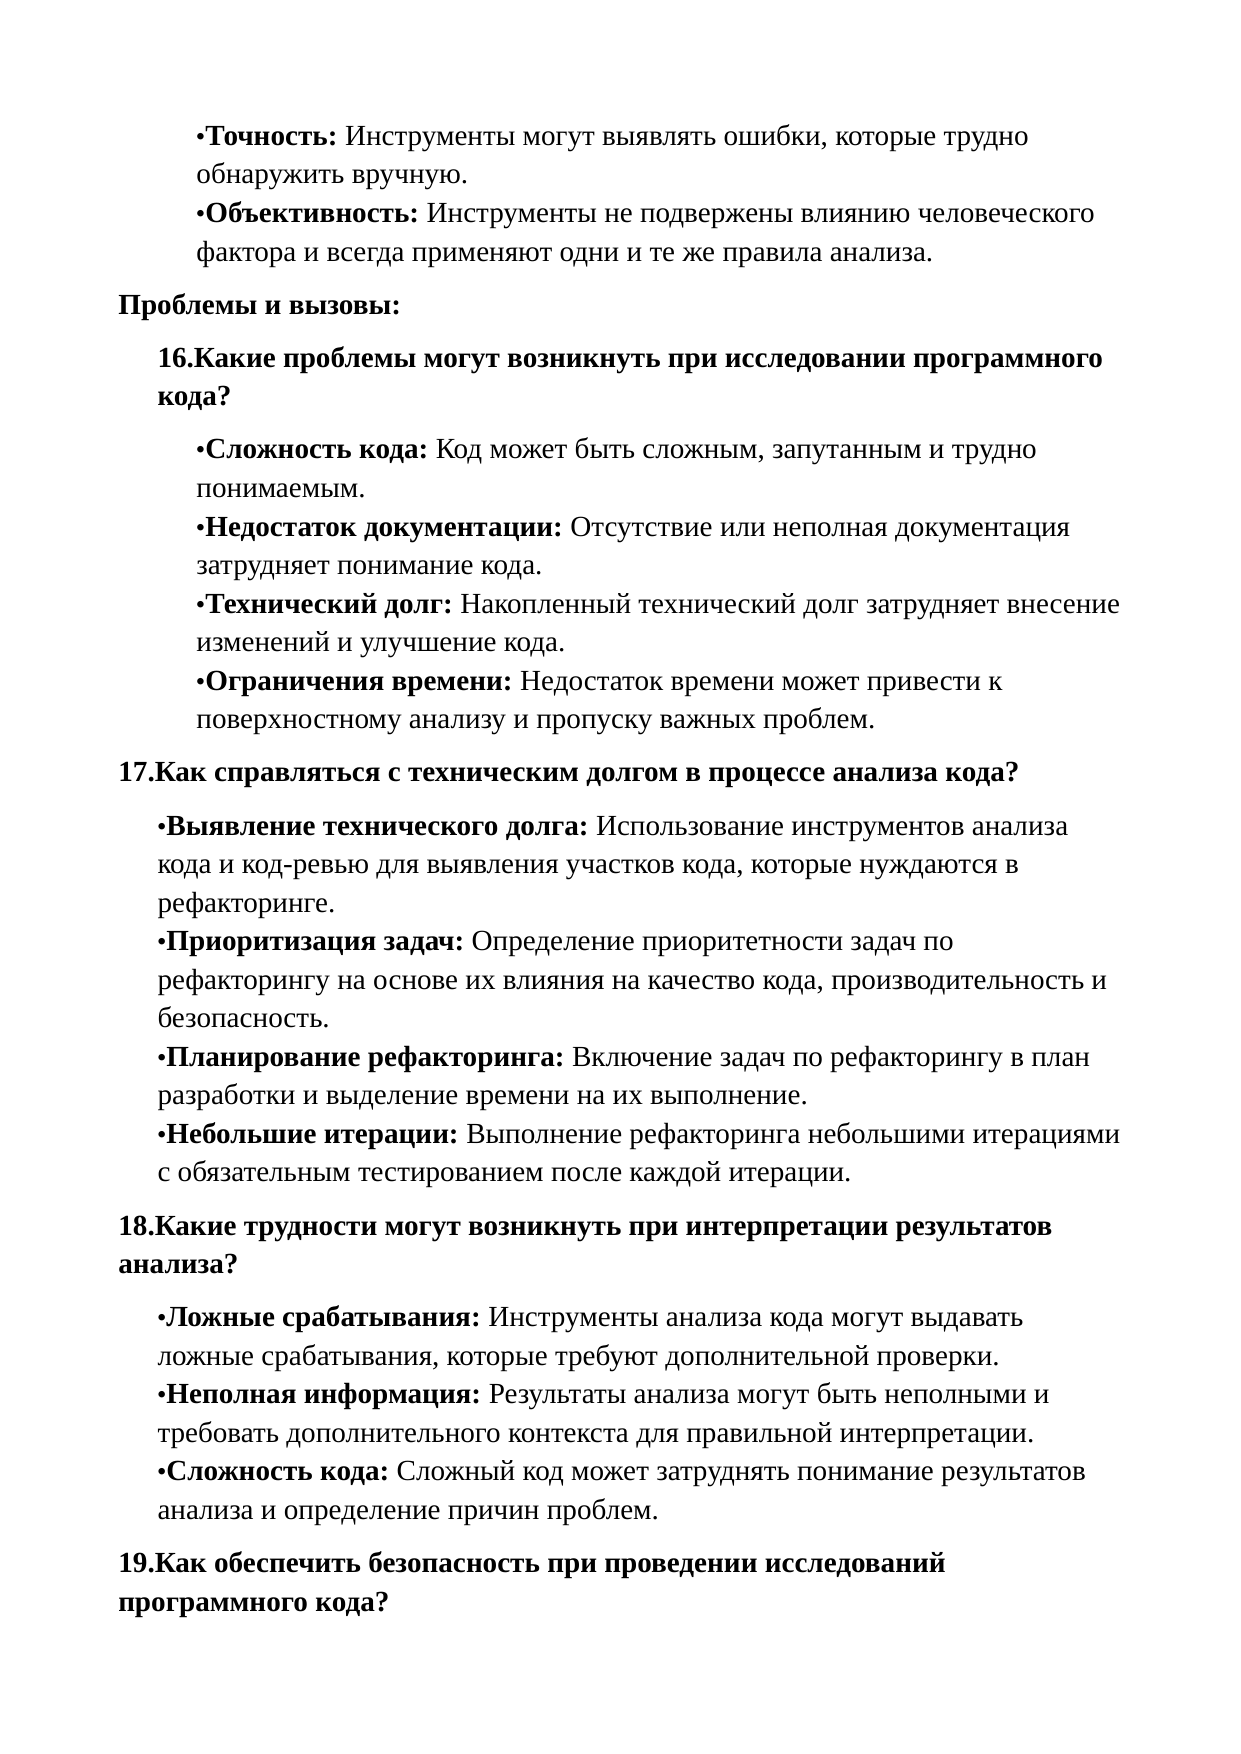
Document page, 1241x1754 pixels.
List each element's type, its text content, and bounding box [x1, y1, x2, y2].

list Технический долг: Накопленный технический долг затрудняет внесение изменений и улучшение кода. [118, 586, 1122, 658]
list Небольшие итерации: Выполнение рефакторинга небольшими итерациями с обязательным тестированием после каждой итерации. [118, 1116, 1122, 1188]
list Объективность: Инструменты не подвержены влиянию человеческого фактора и всегда применяют одни и те же правила анализа. [118, 195, 1122, 267]
list Неполная информация: Результаты анализа могут быть неполными и требовать дополнительного контекста для правильной интерпретации. [118, 1376, 1122, 1448]
list 16.Какие проблемы могут возникнуть при исследовании программного кода? [118, 340, 1122, 412]
list Планирование рефакторинга: Включение задач по рефакторингу в план разработки и выделение времени на их выполнение. [118, 1039, 1122, 1111]
list Выявление технического долга: Использование инструментов анализа кода и код-ревью для выявления участков кода, которые нуждаются в рефакторинге. [118, 808, 1122, 918]
list Сложность кода: Код может быть сложным, запутанным и трудно понимаемым. [118, 432, 1122, 504]
text Проблемы и вызовы: [118, 287, 1122, 320]
text 19.Как обеспечить безопасность при проведении исследований программного кода? [118, 1545, 1122, 1617]
text 17.Как справляться с техническим долгом в процессе анализа кода? [118, 754, 1122, 788]
list Сложность кода: Сложный код может затруднять понимание результатов анализа и определение причин проблем. [118, 1453, 1122, 1526]
list Приоритизация задач: Определение приоритетности задач по рефакторингу на основе их влияния на качество кода, производительность и безопасность. [118, 923, 1122, 1034]
list Ограничения времени: Недостаток времени может привести к поверхностному анализу и пропуску важных проблем. [118, 663, 1122, 735]
list Точность: Инструменты могут выявлять ошибки, которые трудно обнаружить вручную. [118, 118, 1122, 190]
list Недостаток документации: Отсутствие или неполная документация затрудняет понимание кода. [118, 509, 1122, 581]
list Ложные срабатывания: Инструменты анализа кода могут выдавать ложные срабатывания, которые требуют дополнительной проверки. [118, 1299, 1122, 1371]
text 18.Какие трудности могут возникнуть при интерпретации результатов анализа? [118, 1208, 1122, 1280]
